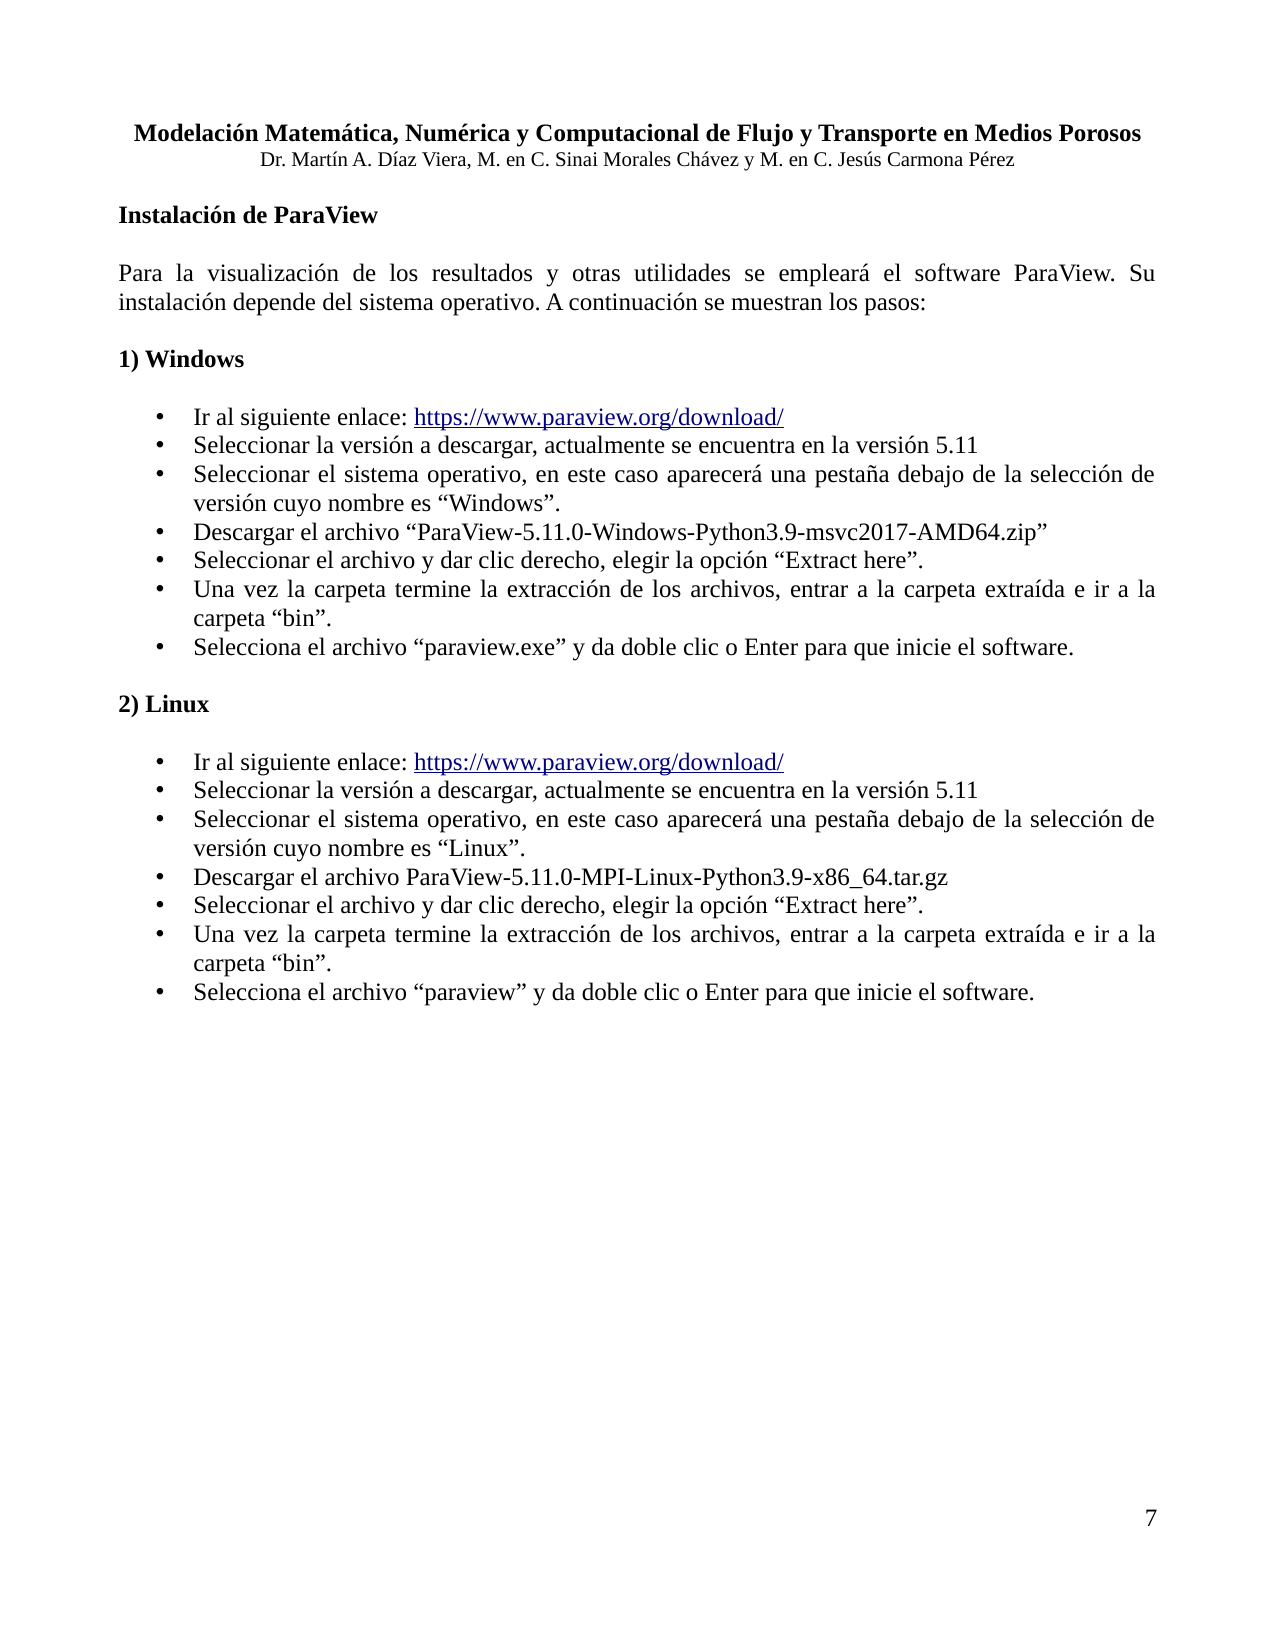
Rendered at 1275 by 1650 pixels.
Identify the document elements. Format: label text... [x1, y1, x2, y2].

list Una vez la carpeta termine la extracción de los archivos, entrar a la carpeta extraída e ir a la carpeta “bin”. [156, 574, 1157, 632]
list Selecciona el archivo “paraview” y da doble clic o Enter para que inicie el software. [156, 977, 1157, 1005]
list Descargar el archivo ParaView-5.11.0-MPI-Linux-Python3.9-x86_64.tar.gz [156, 862, 1157, 890]
list Una vez la carpeta termine la extracción de los archivos, entrar a la carpeta extraída e ir a la carpeta “bin”. [156, 919, 1157, 977]
list Selecciona el archivo “paraview.exe” y da doble clic o Enter para que inicie el software. [156, 632, 1157, 660]
list Seleccionar el sistema operativo, en este caso aparecerá una pestaña debajo de la selección de versión cuyo nombre es “Linux”. [156, 804, 1157, 862]
text Instalación de ParaView [118, 200, 1157, 229]
list Ir al siguiente enlace: https://www.paraview.org/download/ [156, 747, 1157, 775]
text 2) Linux [118, 689, 1157, 718]
list Descargar el archivo “ParaView-5.11.0-Windows-Python3.9-msvc2017-AMD64.zip” [156, 517, 1157, 545]
text 1) Windows [118, 344, 1157, 373]
list Seleccionar el sistema operativo, en este caso aparecerá una pestaña debajo de la selección de versión cuyo nombre es “Windows”. [156, 459, 1157, 517]
list Seleccionar la versión a descargar, actualmente se encuentra en la versión 5.11 [156, 775, 1157, 804]
list Seleccionar el archivo y dar clic derecho, elegir la opción “Extract here”. [156, 890, 1157, 919]
list Ir al siguiente enlace: https://www.paraview.org/download/ [156, 402, 1157, 430]
text Para la visualización de los resultados y otras utilidades se empleará el software ParaView. Su instalación depende del sistema operativo. A continuación se muestran los pasos: [118, 258, 1157, 315]
list Seleccionar el archivo y dar clic derecho, elegir la opción “Extract here”. [156, 545, 1157, 574]
list Seleccionar la versión a descargar, actualmente se encuentra en la versión 5.11 [156, 430, 1157, 459]
